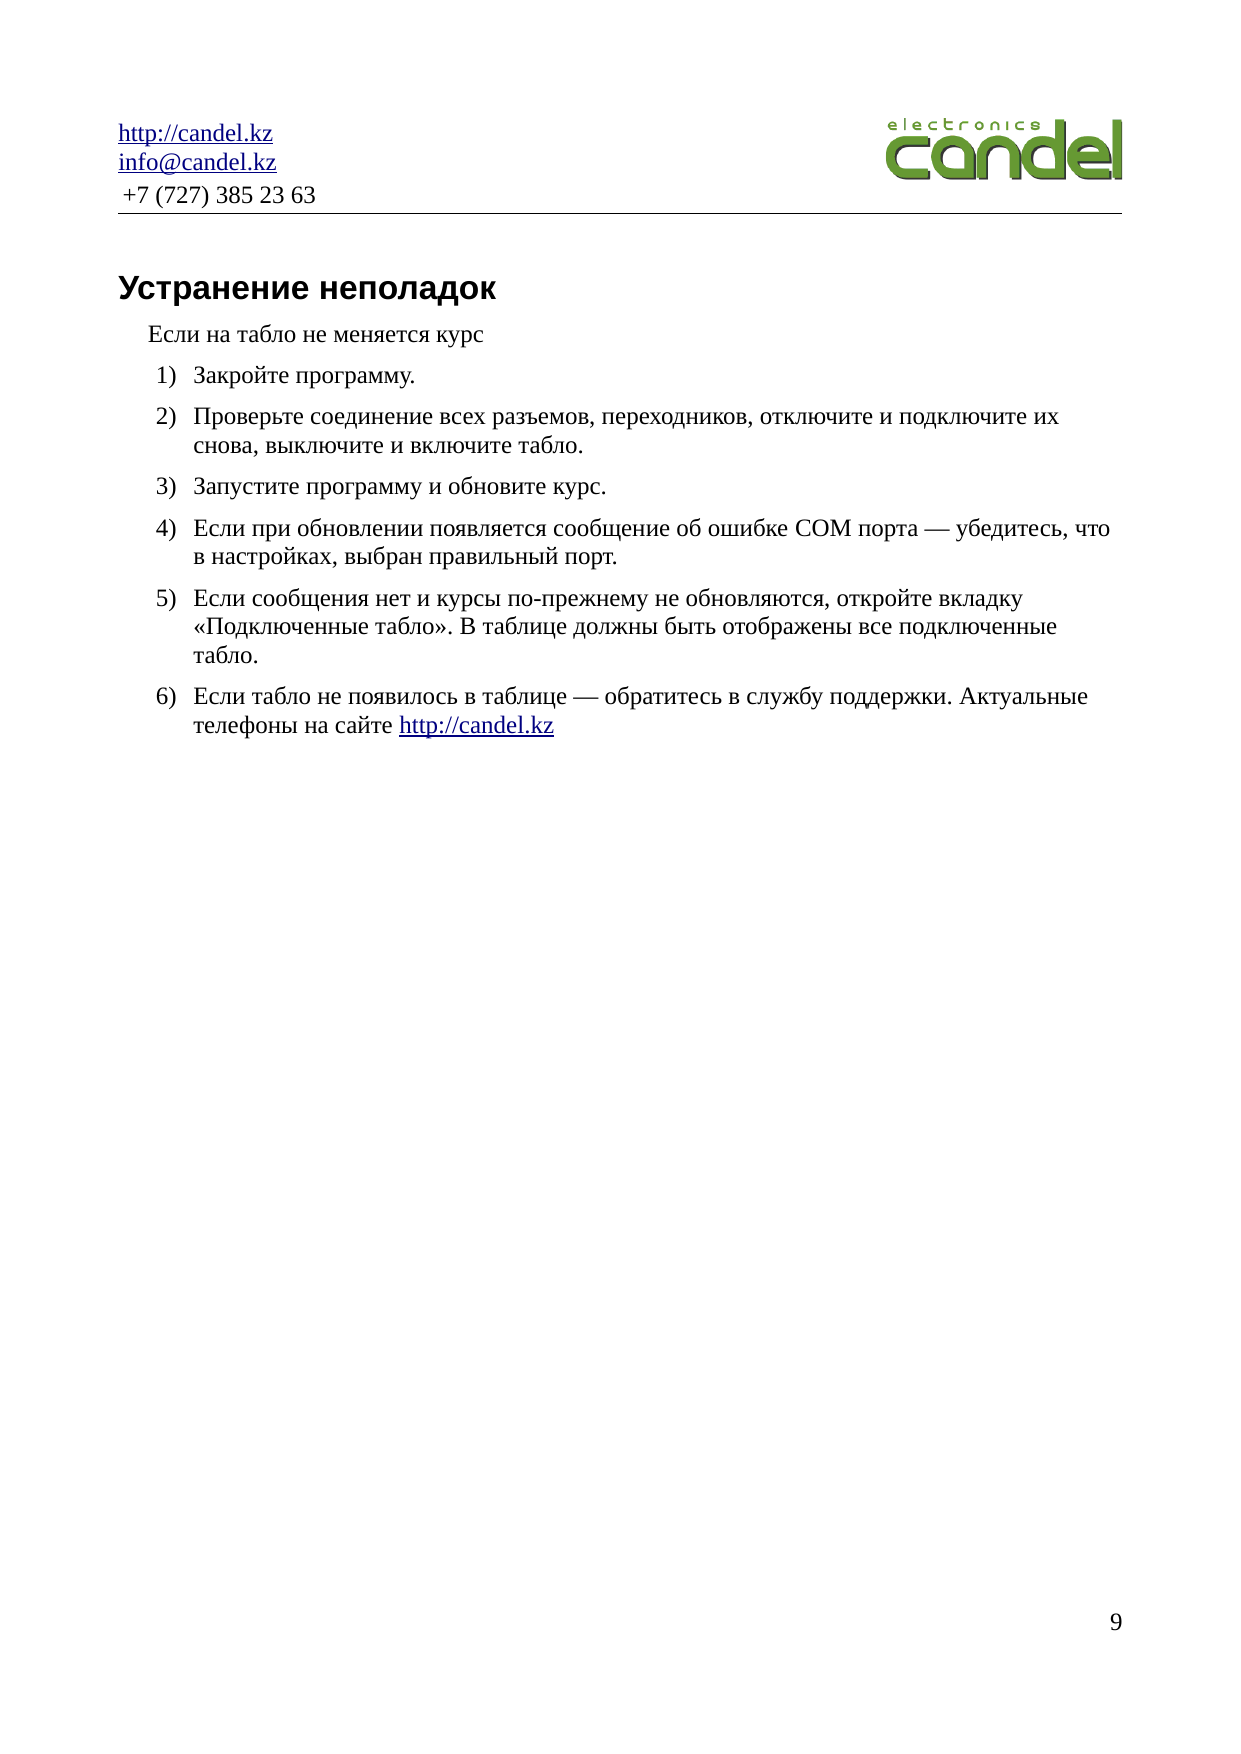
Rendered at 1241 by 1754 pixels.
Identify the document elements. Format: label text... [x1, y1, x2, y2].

subtitle Устранение неполадок [118, 268, 1122, 306]
list Если при обновлении появляется сообщение об ошибке COM порта — убедитесь, что в настройках, выбран правильный порт. [156, 513, 1122, 570]
text Если на табло не меняется курс [118, 319, 1122, 348]
list Закройте программу. [156, 360, 1122, 389]
list Если сообщения нет и курсы по-прежнему не обновляются, откройте вкладку «Подключенные табло». В таблице должны быть отображены все подключенные табло. [156, 583, 1122, 669]
list Запустите программу и обновите курс. [156, 471, 1122, 500]
list Проверьте соединение всех разъемов, переходников, отключите и подключите их снова, выключите и включите табло. [156, 401, 1122, 459]
picture [885, 118, 1123, 180]
list Если табло не появилось в таблице — обратитесь в службу поддержки. Актуальные телефоны на сайте http://candel.kz [156, 681, 1122, 739]
